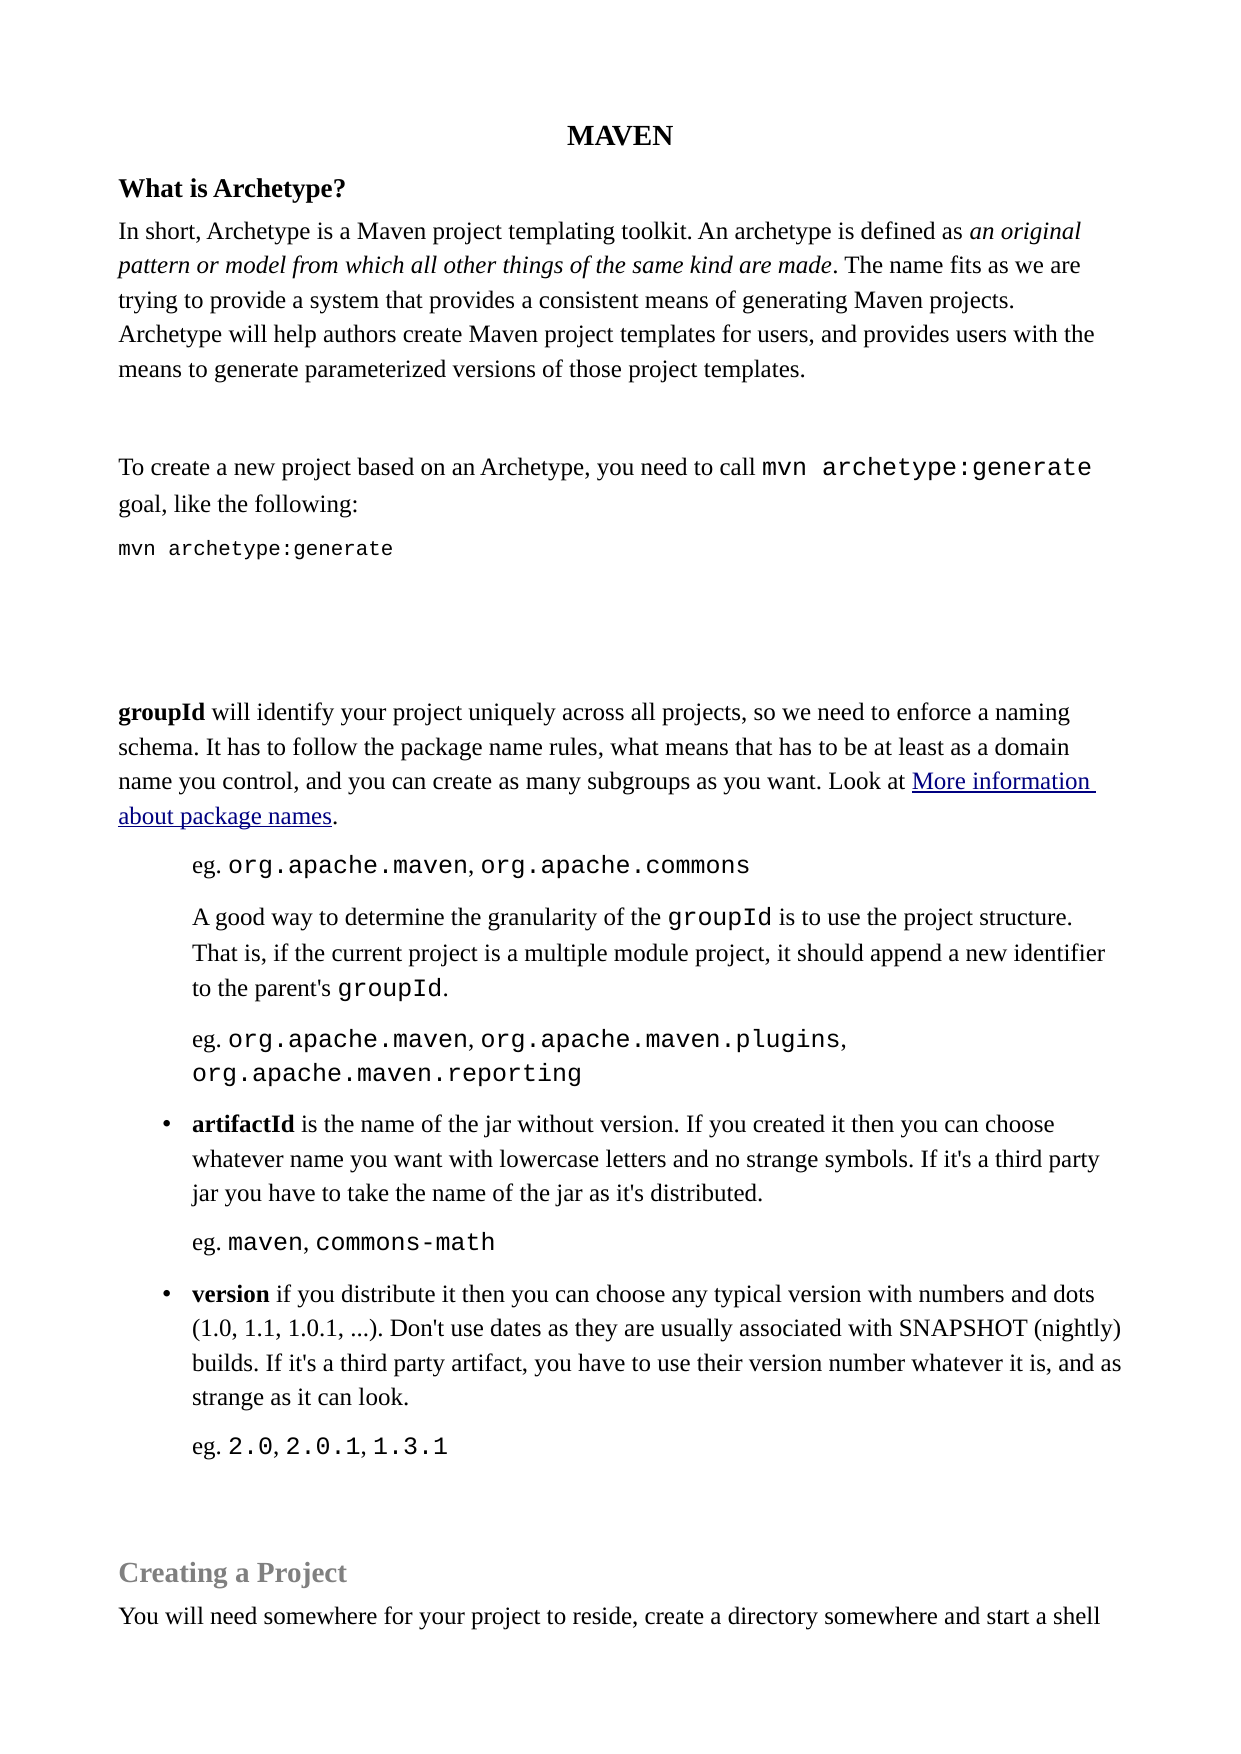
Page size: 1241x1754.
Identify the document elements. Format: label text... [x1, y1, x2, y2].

text To create a new project based on an Archetype, you need to call mvn archetype:generate goal, like the following: [118, 452, 1122, 517]
list eg. maven, commons-math [162, 1227, 1122, 1258]
subtitle What is Archetype? [118, 172, 1122, 204]
list eg. org.apache.maven, org.apache.commons [162, 850, 1122, 881]
text In short, Archetype is a Maven project templating toolkit. An archetype is defined as an original pattern or model from which all other things of the same kind are made. The name fits as we are trying to provide a system that provides a consistent means of generating Maven projects. Archetype will help authors create Maven project templates for users, and provides users with the means to generate parameterized versions of those project templates. [118, 216, 1122, 383]
text mvn archetype:generate [118, 538, 1122, 561]
text MAVEN [118, 118, 1122, 152]
list eg. org.apache.maven, org.apache.maven.plugins, org.apache.maven.reporting [162, 1024, 1122, 1089]
list version if you distribute it then you can choose any typical version with numbers and dots (1.0, 1.1, 1.0.1, ...). Don't use dates as they are usually associated with SNAPSHOT (nightly) builds. If it's a third party artifact, you have to use their version number whatever it is, and as strange as it can look. [162, 1279, 1122, 1411]
text You will need somewhere for your project to reside, create a directory somewhere and start a shell [118, 1601, 1122, 1630]
list artifactId is the name of the jar without version. If you created it then you can choose whatever name you want with lowercase letters and no strange symbols. If it's a third party jar you have to take the name of the jar as it's distributed. [162, 1109, 1122, 1207]
list A good way to determine the granularity of the groupId is to use the project structure. That is, if the current project is a multiple module project, it should append a new identifier to the parent's groupId. [162, 902, 1122, 1003]
subtitle Creating a Project [118, 1555, 1122, 1588]
text groupId will identify your project uniquely across all projects, so we need to enforce a naming schema. It has to follow the package name rules, what means that has to be at least as a domain name you control, and you can create as many subgroups as you want. Look at More information about package names. [118, 697, 1122, 830]
list eg. 2.0, 2.0.1, 1.3.1 [162, 1431, 1122, 1462]
